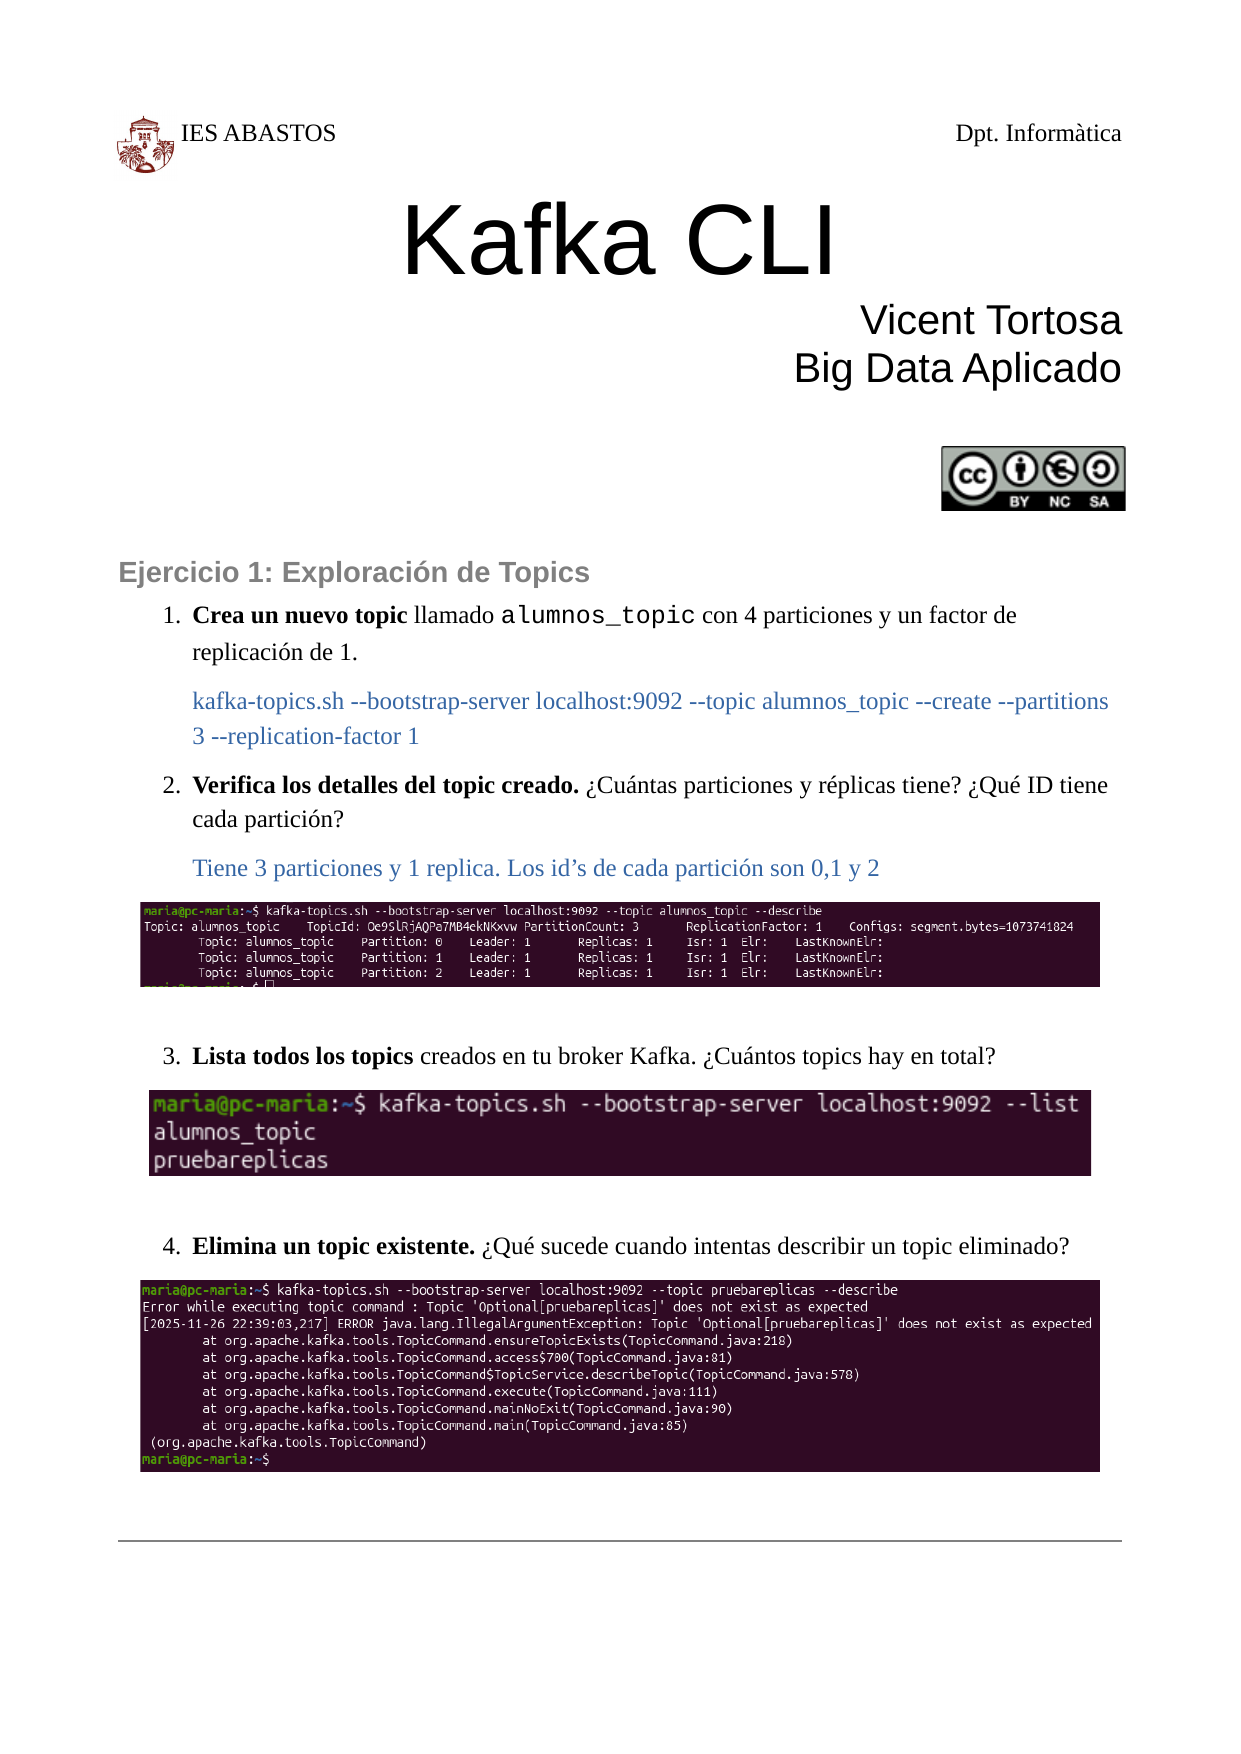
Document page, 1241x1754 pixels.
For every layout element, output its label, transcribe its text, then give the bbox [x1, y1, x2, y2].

list Verifica los detalles del topic creado. ¿Cuántas particiones y réplicas tiene? ¿Qué ID tiene cada partición? [162, 770, 1122, 833]
picture [140, 1280, 1100, 1472]
list Crea un nuevo topic llamado alumnos_topic con 4 particiones y un factor de replicación de 1. [162, 601, 1122, 666]
list Tiene 3 particiones y 1 replica. Los id’s de cada partición son 0,1 y 2 [162, 853, 1122, 882]
text Big Data Aplicado [118, 343, 1122, 391]
picture [941, 446, 1126, 511]
list Elimina un topic existente. ¿Qué sucede cuando intentas describir un topic eliminado? [162, 1231, 1122, 1259]
picture [112, 110, 178, 181]
list Lista todos los topics creados en tu broker Kafka. ¿Cuántos topics hay en total? [162, 1041, 1122, 1070]
text Kafka CLI [118, 176, 1122, 296]
picture [140, 902, 1100, 987]
picture [149, 1090, 1092, 1176]
list kafka-topics.sh --bootstrap-server localhost:9092 --topic alumnos_topic --create --partitions 3 --replication-factor 1 [162, 686, 1122, 749]
subtitle Ejercicio 1: Exploración de Topics [118, 554, 1122, 588]
text Vicent Tortosa [118, 296, 1122, 343]
